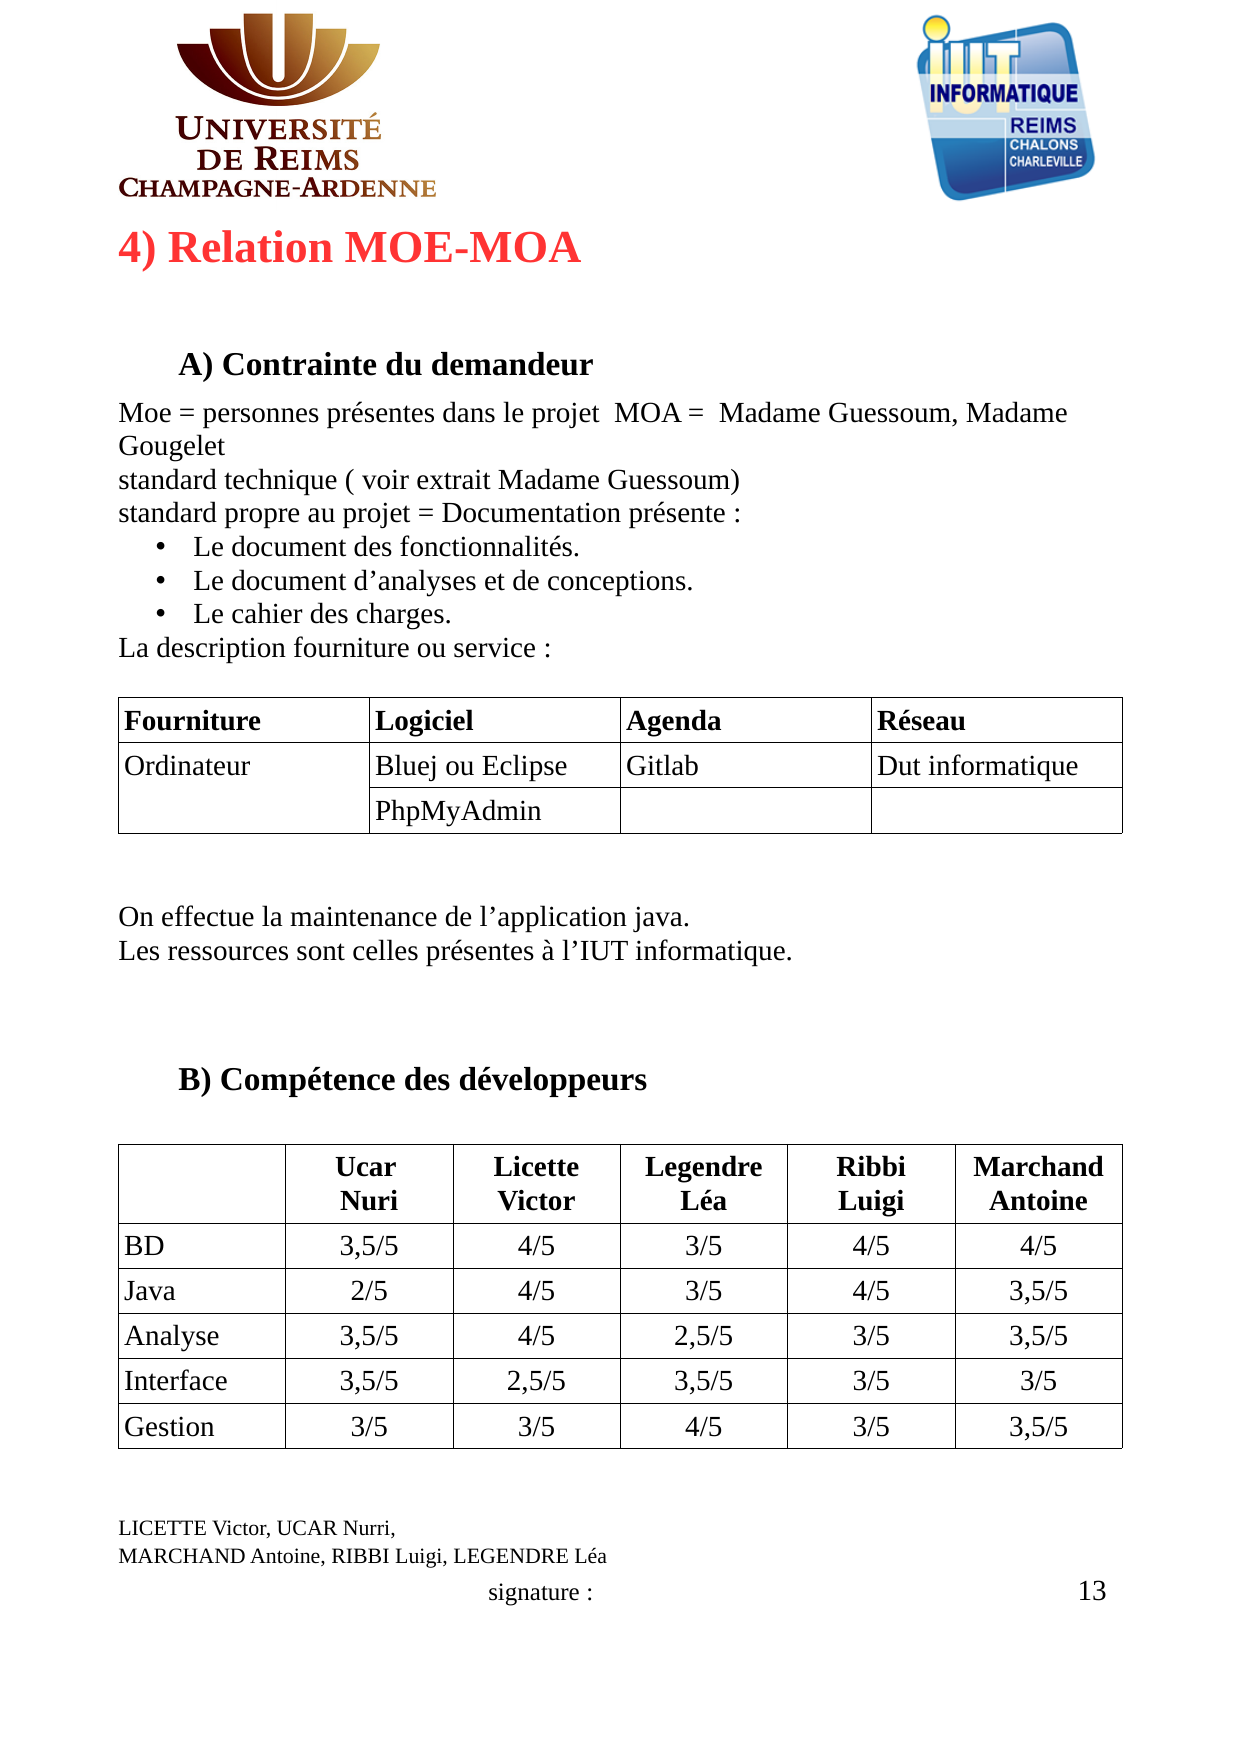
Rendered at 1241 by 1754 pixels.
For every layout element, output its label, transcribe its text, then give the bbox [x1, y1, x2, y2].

table_cell 3,5/5 [621, 1359, 787, 1403]
table_cell 4/5 [454, 1224, 620, 1267]
text On effectue la maintenance de l’application java. [118, 899, 1122, 933]
table_cell 3/5 [286, 1404, 453, 1448]
subtitle B) Compétence des développeurs [118, 1059, 1122, 1098]
subtitle 4) Relation MOE-MOA [118, 206, 1122, 272]
table_cell 2,5/5 [454, 1359, 620, 1403]
table_cell 3,5/5 [956, 1314, 1122, 1358]
table_header Agenda [621, 698, 871, 742]
table_header Ribbi Luigi [788, 1145, 955, 1222]
table_cell 3,5/5 [956, 1404, 1122, 1448]
table_header Marchand Antoine [956, 1145, 1122, 1222]
table_cell 3/5 [956, 1359, 1122, 1403]
table_cell 4/5 [621, 1404, 787, 1448]
table_cell 3,5/5 [286, 1314, 453, 1358]
table_cell 3/5 [788, 1404, 955, 1448]
table_header [119, 1145, 285, 1222]
table_cell Gestion [119, 1404, 285, 1448]
table_header Fourniture [119, 698, 369, 742]
table_cell Bluej ou Eclipse [370, 743, 620, 787]
table_cell Java [119, 1269, 285, 1313]
table_header Legendre Léa [621, 1145, 787, 1222]
table_cell 3,5/5 [956, 1269, 1122, 1313]
list Le cahier des charges. [156, 596, 1122, 630]
table_cell Ordinateur [119, 743, 369, 832]
table_cell 4/5 [788, 1224, 955, 1267]
table_header Réseau [872, 698, 1122, 742]
table_cell BD [119, 1224, 285, 1267]
table_cell Analyse [119, 1314, 285, 1358]
table_header Licette Victor [454, 1145, 620, 1222]
table_cell 4/5 [788, 1269, 955, 1313]
text Les ressources sont celles présentes à l’IUT informatique. [118, 933, 1122, 967]
table_cell Interface [119, 1359, 285, 1403]
table_cell 4/5 [956, 1224, 1122, 1267]
table_cell 3/5 [621, 1224, 787, 1267]
table_cell 4/5 [454, 1269, 620, 1313]
table_cell PhpMyAdmin [370, 788, 620, 832]
table_cell 3/5 [621, 1269, 787, 1313]
subtitle A) Contrainte du demandeur [118, 344, 1122, 382]
table_cell 3/5 [788, 1359, 955, 1403]
list Le document d’analyses et de conceptions. [156, 563, 1122, 596]
table_cell 4/5 [454, 1314, 620, 1358]
table_cell 3,5/5 [286, 1359, 453, 1403]
table_cell 3/5 [454, 1404, 620, 1448]
table_cell 3,5/5 [286, 1224, 453, 1267]
text standard technique ( voir extrait Madame Guessoum) [118, 462, 1122, 496]
table_cell Dut informatique [872, 743, 1122, 787]
picture [117, 0, 437, 211]
table_cell [872, 788, 1122, 832]
text Moe = personnes présentes dans le projet MOA = Madame Guessoum, Madame Gougelet [118, 395, 1122, 462]
list Le document des fonctionnalités. [156, 529, 1122, 563]
table_cell 2,5/5 [621, 1314, 787, 1358]
text standard propre au projet = Documentation présente : [118, 496, 1122, 529]
picture [899, 0, 1120, 220]
table_cell 3/5 [788, 1314, 955, 1358]
table_header Ucar Nuri [286, 1145, 453, 1222]
table_cell 2/5 [286, 1269, 453, 1313]
text La description fourniture ou service : [118, 630, 1122, 663]
table_header Logiciel [370, 698, 620, 742]
table_cell [621, 788, 871, 832]
table_cell Gitlab [621, 743, 871, 787]
